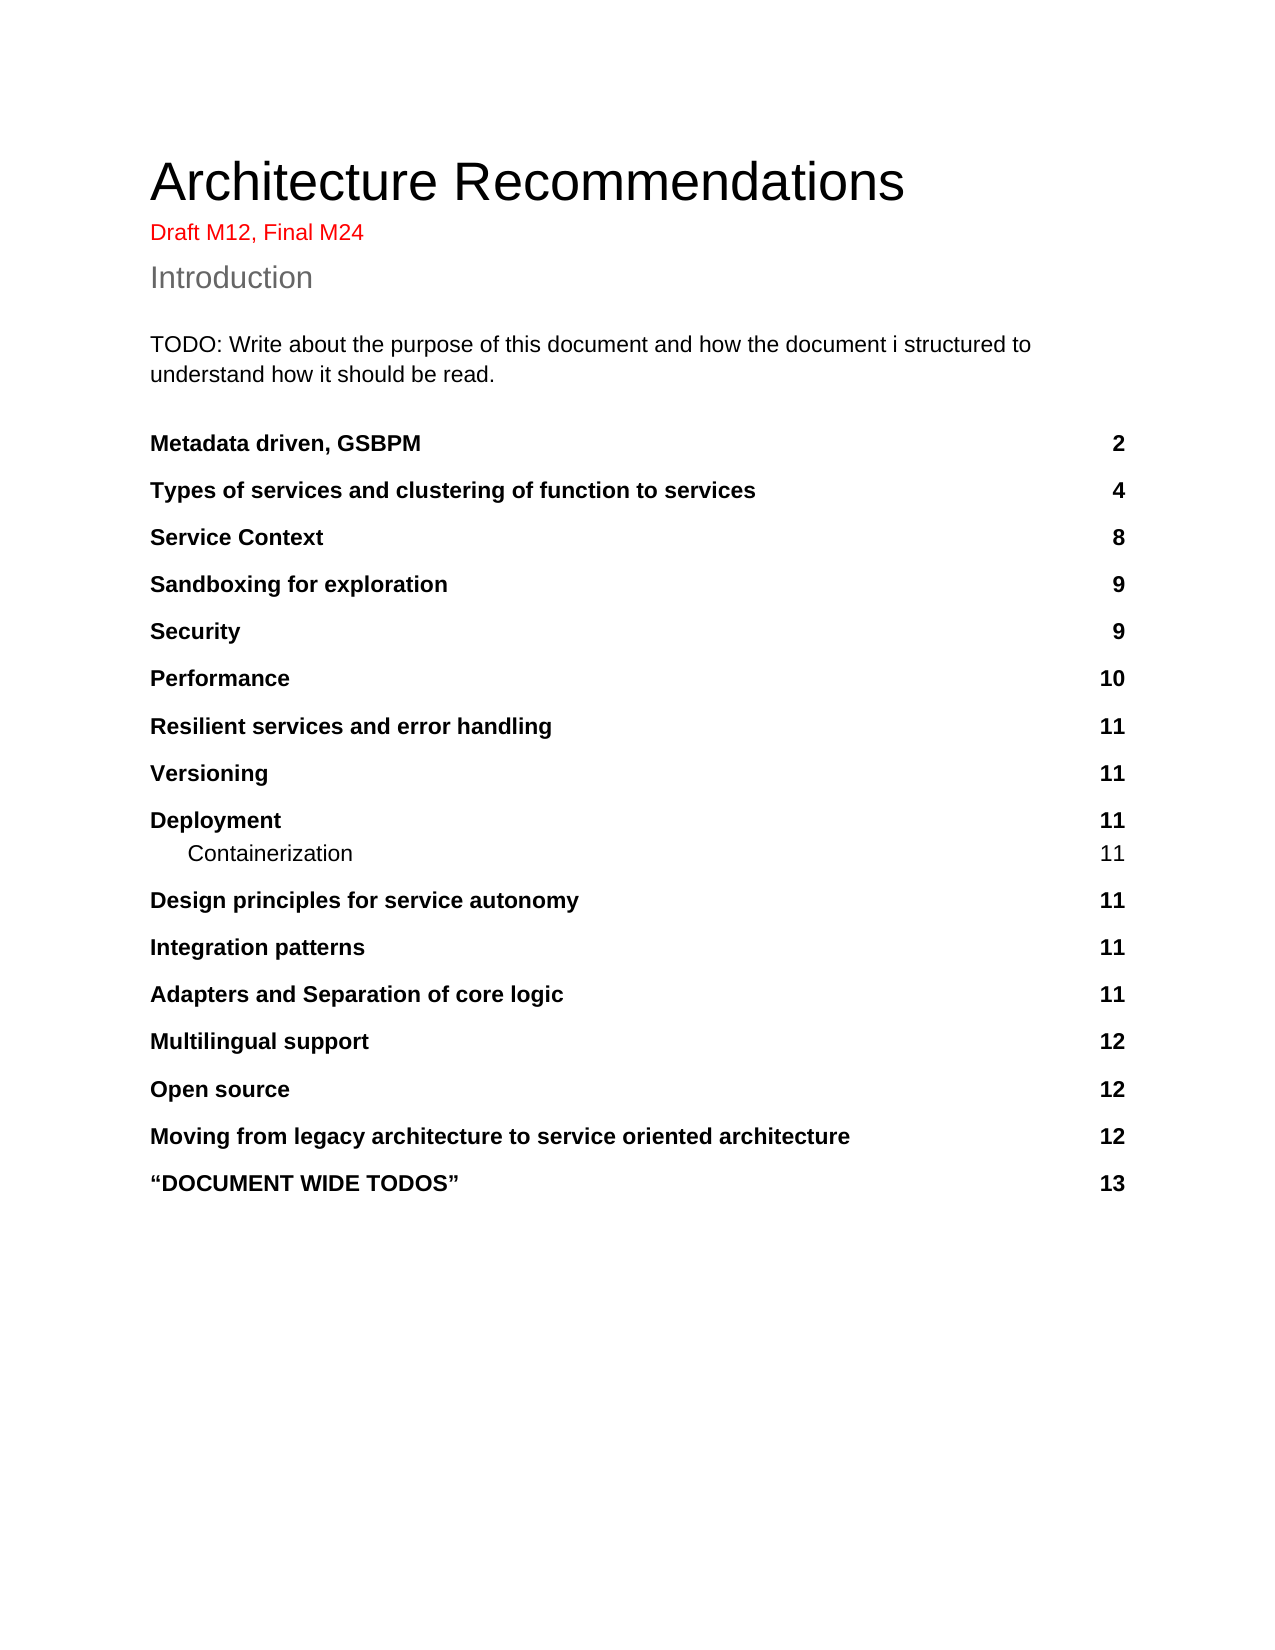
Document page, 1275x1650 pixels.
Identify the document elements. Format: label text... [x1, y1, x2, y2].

text Metadata driven, GSBPM 2 [150, 429, 1125, 456]
text Versioning 11 [150, 760, 1125, 786]
text Service Context 8 [150, 524, 1125, 550]
text Design principles for service autonomy 11 [150, 887, 1125, 913]
text “DOCUMENT WIDE TODOS” 13 [150, 1170, 1125, 1196]
text Resilient services and error handling 11 [150, 713, 1125, 739]
text Containerization 11 [187, 839, 1125, 866]
text Types of services and clustering of function to services 4 [150, 477, 1125, 503]
text Deployment 11 [150, 807, 1125, 833]
text Integration patterns 11 [150, 934, 1125, 960]
title Architecture Recommendations [150, 150, 1125, 212]
text Security 9 [150, 618, 1125, 644]
text Adapters and Separation of core logic 11 [150, 981, 1125, 1007]
text Moving from legacy architecture to service oriented architecture 12 [150, 1123, 1125, 1149]
text TODO: Write about the purpose of this document and how the document i structured to understand how it should be read. [150, 331, 1125, 387]
text Performance 10 [150, 665, 1125, 692]
subtitle Introduction [150, 259, 1125, 295]
text Multilingual support 12 [150, 1028, 1125, 1055]
text Open source 12 [150, 1076, 1125, 1102]
text Sandboxing for exploration 9 [150, 571, 1125, 597]
text Draft M12, Final M24 [150, 218, 1125, 245]
